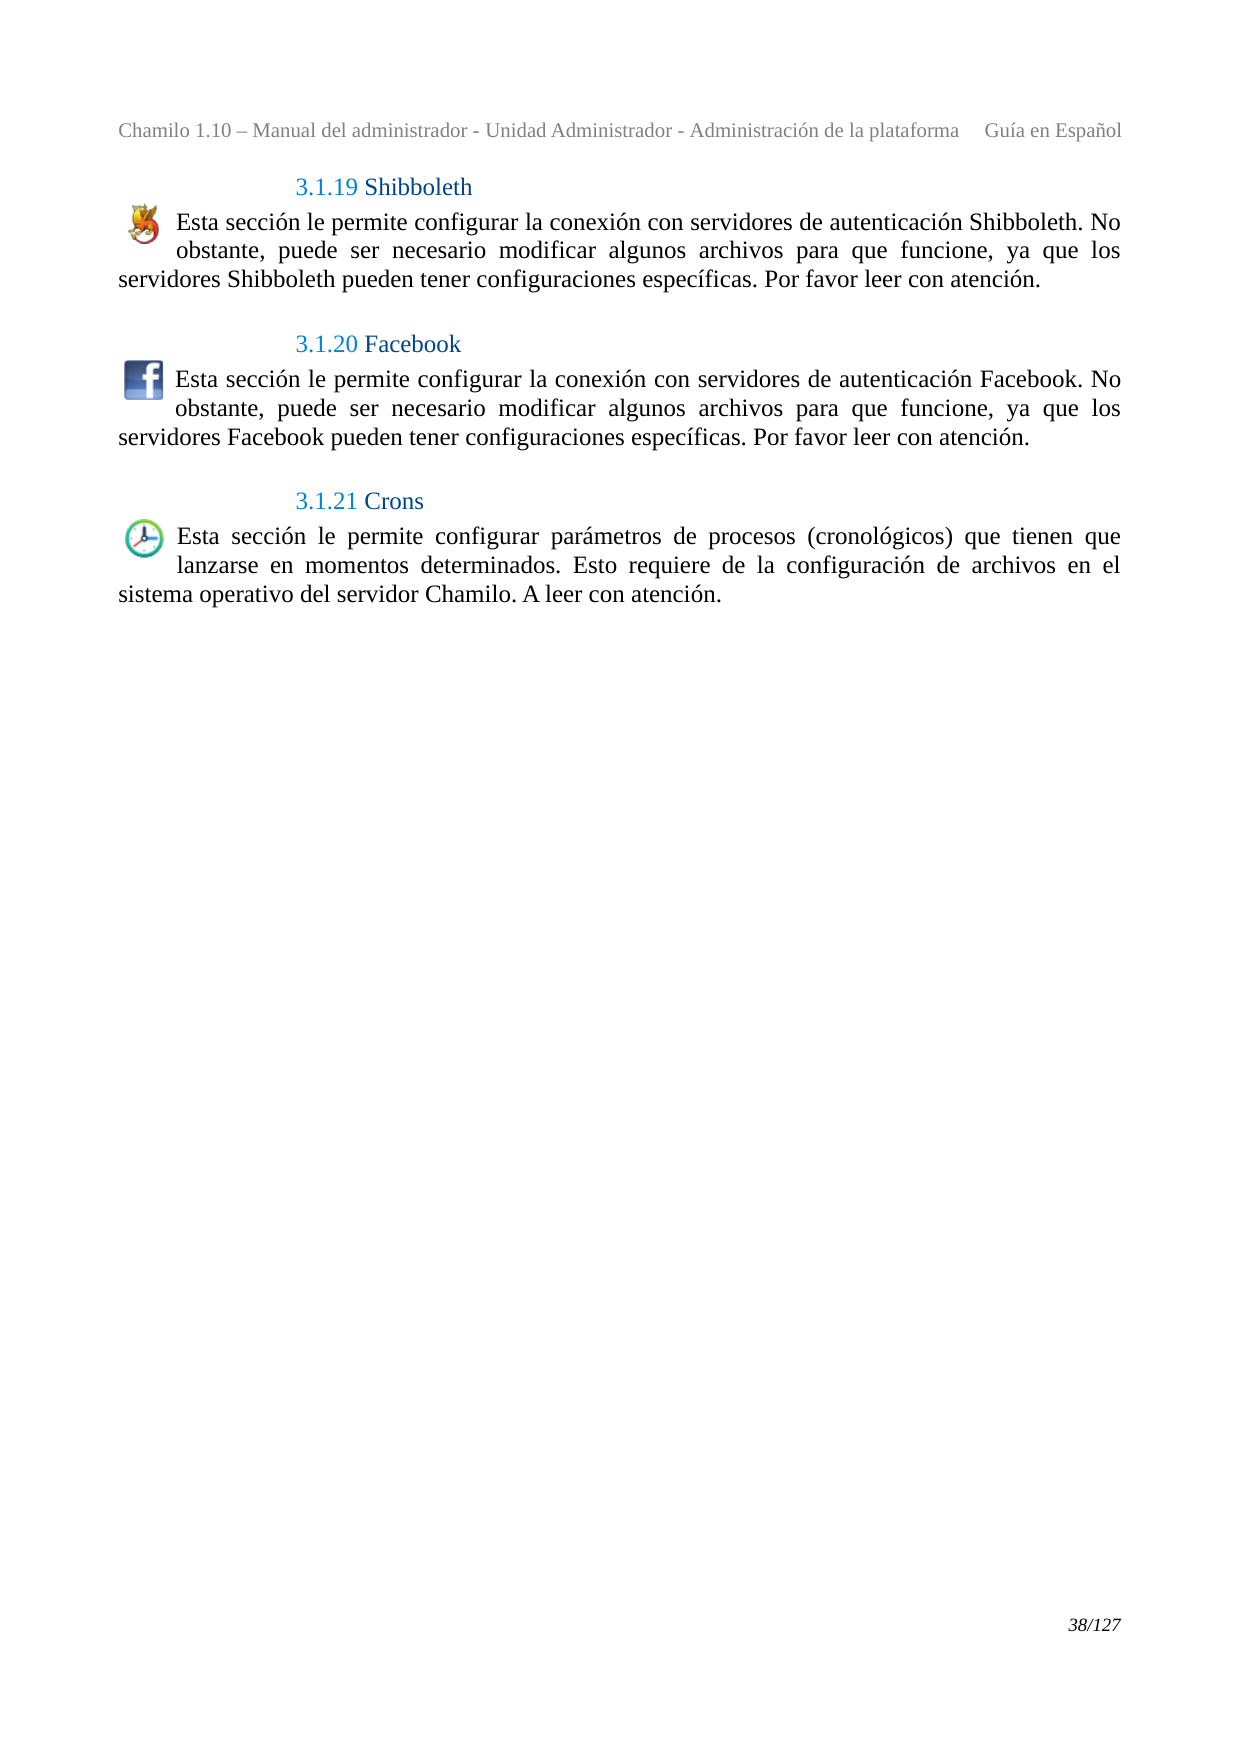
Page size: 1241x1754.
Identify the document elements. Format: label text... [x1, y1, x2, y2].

picture [124, 203, 164, 244]
subtitle Shibboleth [295, 172, 1122, 200]
picture [124, 360, 164, 400]
picture [124, 518, 165, 559]
text Esta sección le permite configurar la conexión con servidores de autenticación Facebook. No obstante, puede ser necesario modificar algunos archivos para que funcione, ya que los servidores Facebook pueden tener configuraciones específicas. Por favor leer con atención. [118, 364, 1122, 450]
text Esta sección le permite configurar parámetros de procesos (cronológicos) que tienen que lanzarse en momentos determinados. Esto requiere de la configuración de archivos en el sistema operativo del servidor Chamilo. A leer con atención. [118, 521, 1122, 608]
subtitle Crons [295, 486, 1122, 515]
subtitle Facebook [295, 329, 1122, 358]
text Esta sección le permite configurar la conexión con servidores de autenticación Shibboleth. No obstante, puede ser necesario modificar algunos archivos para que funcione, ya que los servidores Shibboleth pueden tener configuraciones específicas. Por favor leer con atención. [118, 207, 1122, 293]
